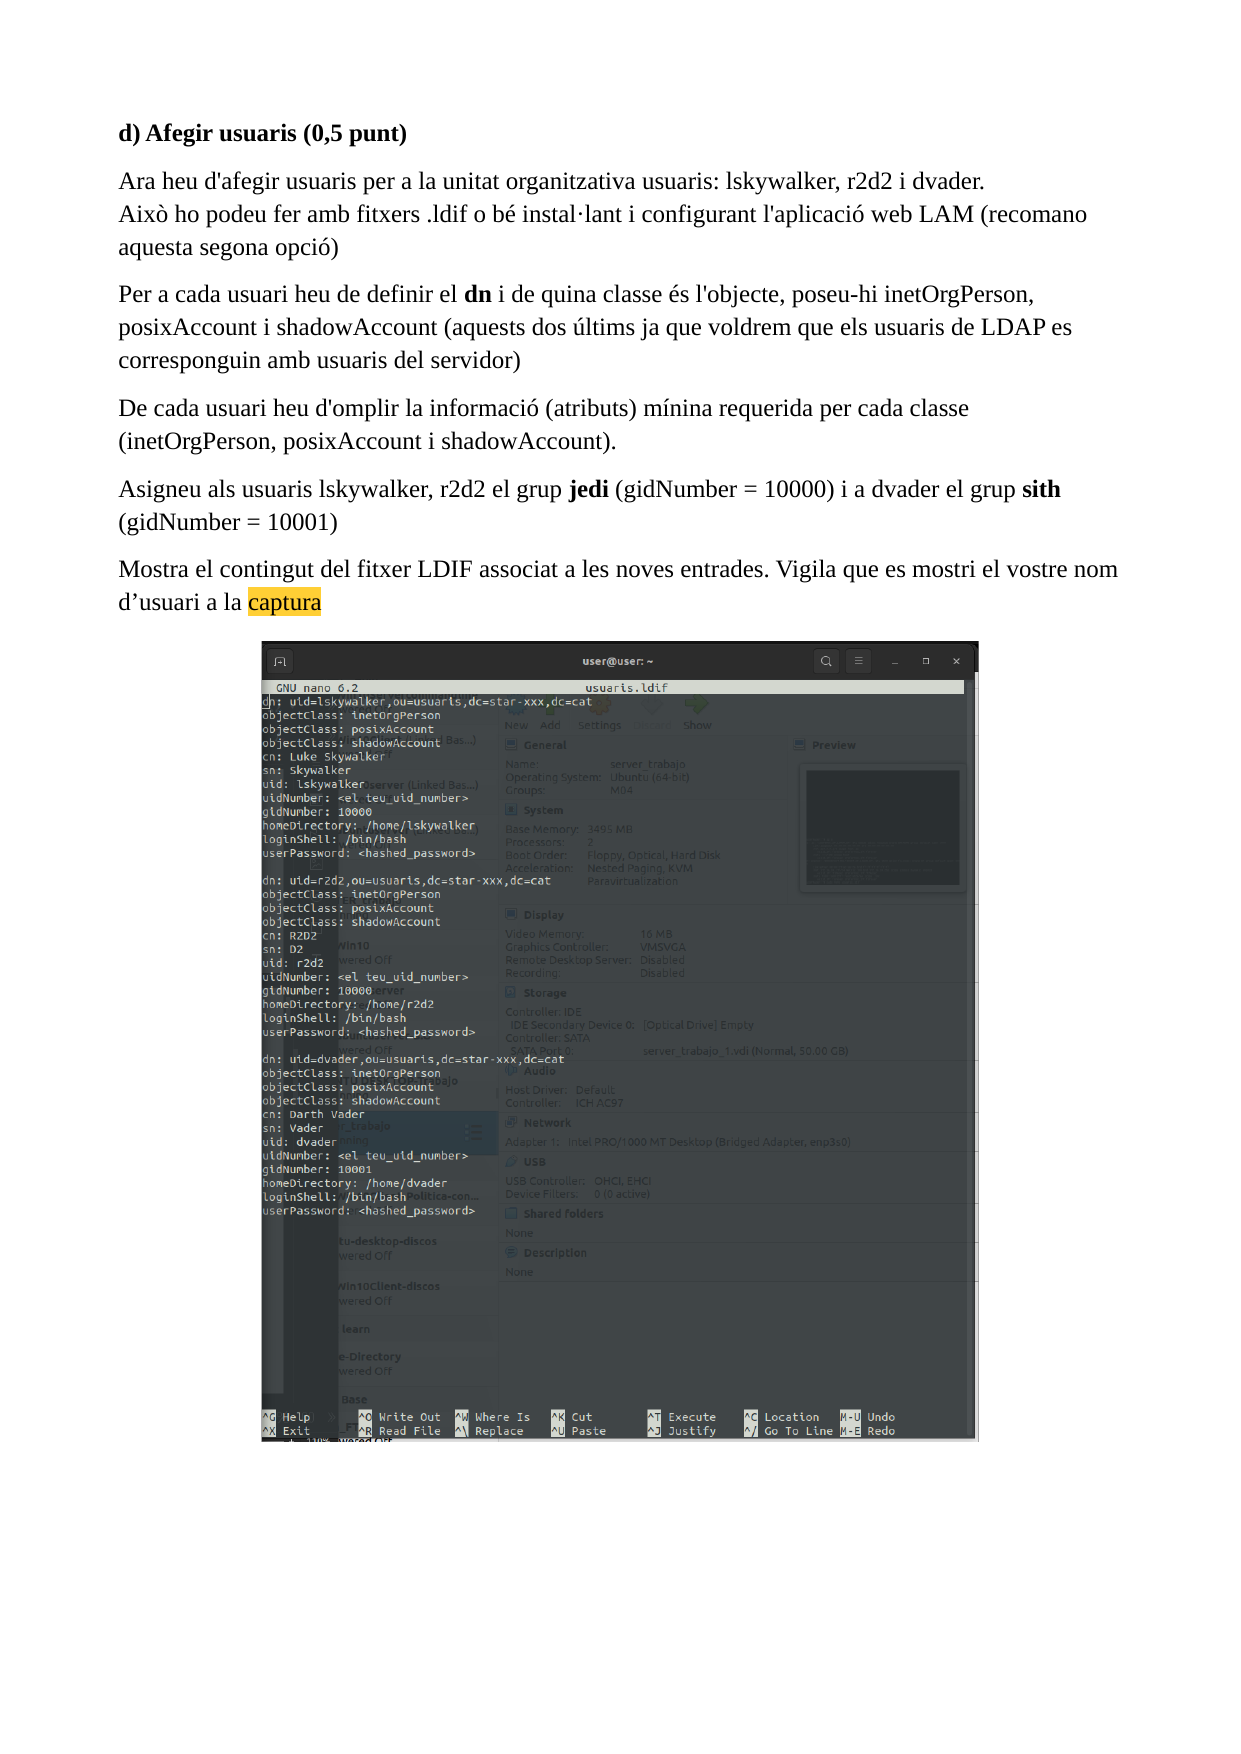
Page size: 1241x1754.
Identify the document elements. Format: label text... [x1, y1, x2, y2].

text Mostra el contingut del fitxer LDIF associat a les noves entrades. Vigila que es mostri el vostre nom d’usuari a la captura [118, 554, 1122, 616]
picture [261, 641, 979, 1442]
text Asigneu als usuaris lskywalker, r2d2 el grup jedi (gidNumber = 10000) i a dvader el grup sith (gidNumber = 10001) [118, 474, 1122, 535]
table_header [118, 635, 1122, 1506]
text d) Afegir usuaris (0,5 punt) [118, 118, 1122, 147]
text Ara heu d'afegir usuaris per a la unitat organitzativa usuaris: lskywalker, r2d2 i dvader. Això ho podeu fer amb fitxers .ldif o bé instal·lant i configurant l'aplicació web LAM (recomano aquesta segona opció) [118, 166, 1122, 261]
text De cada usuari heu d'omplir la informació (atributs) mínina requerida per cada classe (inetOrgPerson, posixAccount i shadowAccount). [118, 393, 1122, 455]
text Per a cada usuari heu de definir el dn i de quina classe és l'objecte, poseu-hi inetOrgPerson, posixAccount i shadowAccount (aquests dos últims ja que voldrem que els usuaris de LDAP es corresponguin amb usuaris del servidor) [118, 279, 1122, 374]
